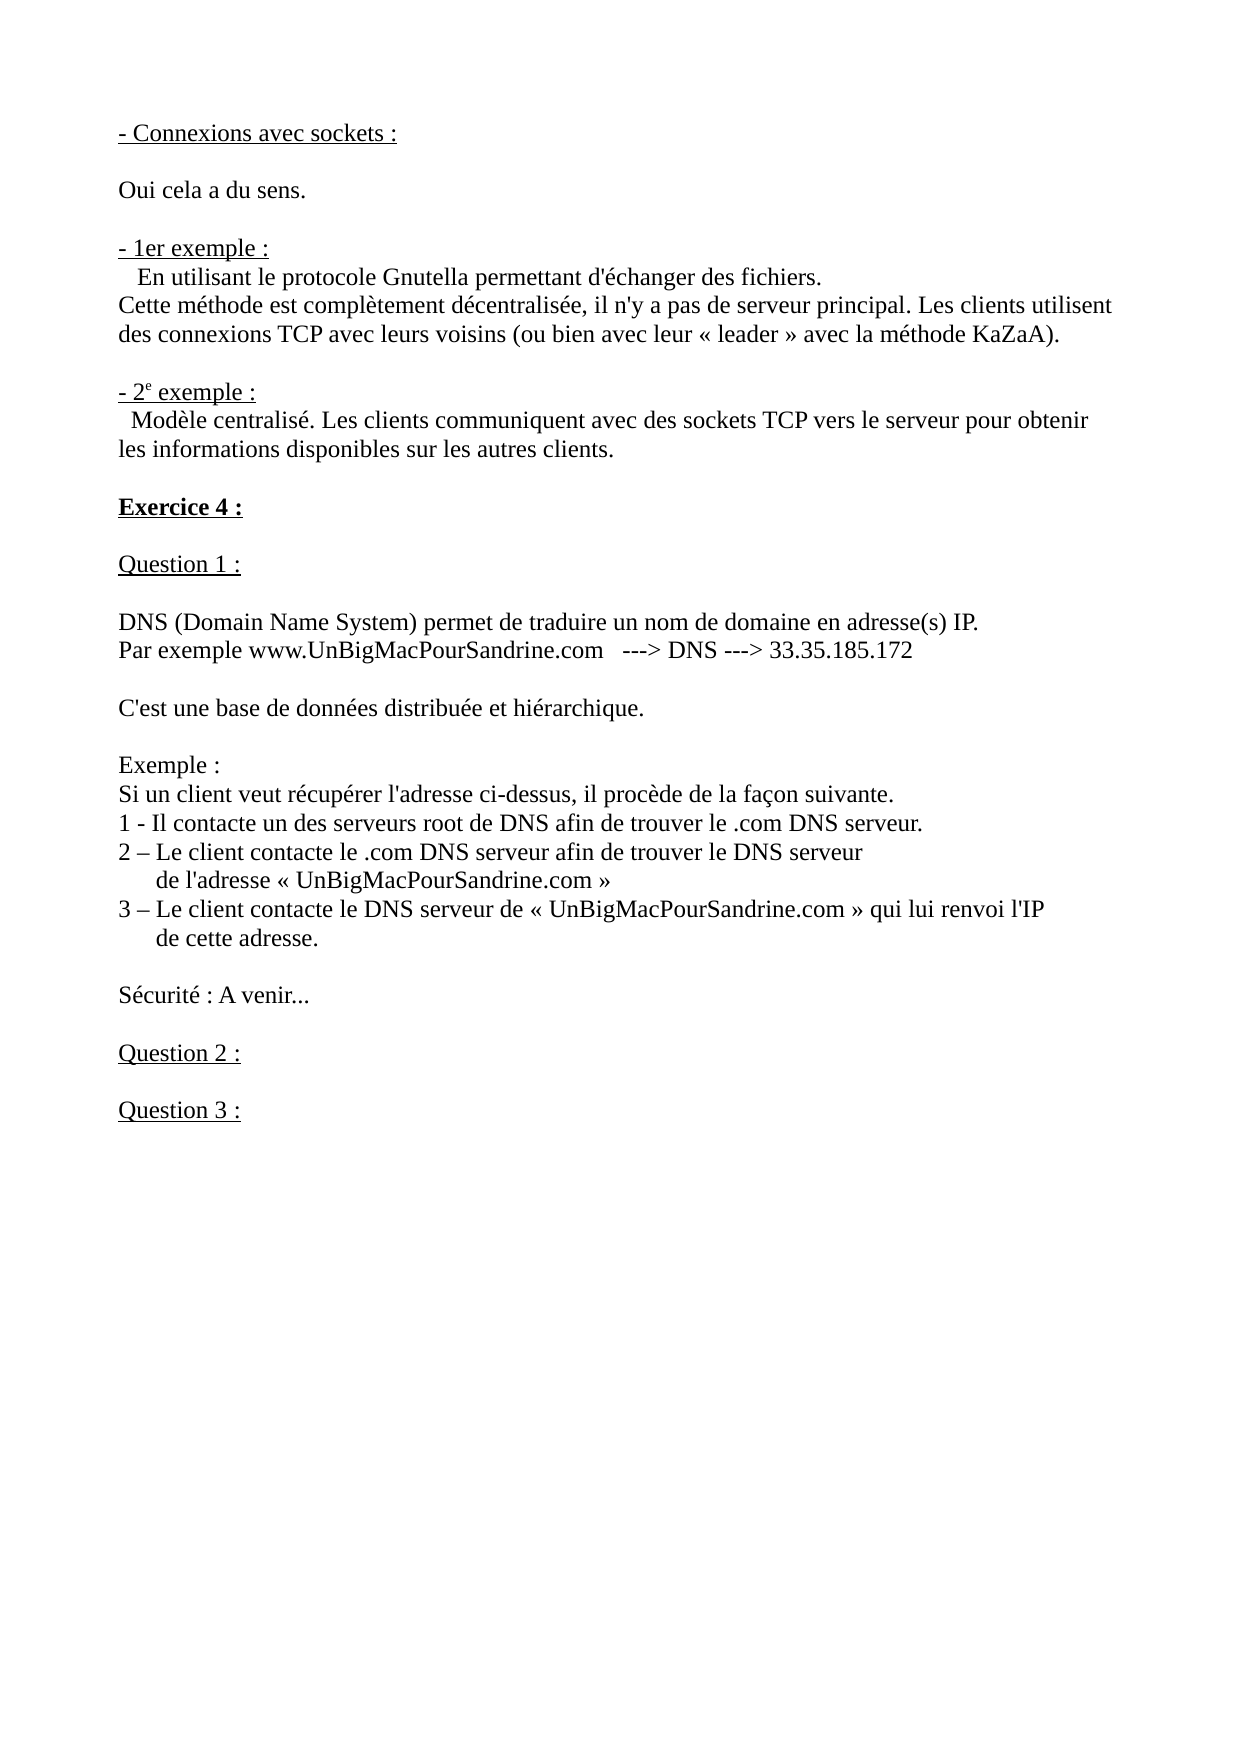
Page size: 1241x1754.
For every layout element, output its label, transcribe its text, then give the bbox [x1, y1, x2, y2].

text Sécurité : A venir... [118, 981, 1122, 1009]
text - Connexions avec sockets : [118, 118, 1122, 147]
text Modèle centralisé. Les clients communiquent avec des sockets TCP vers le serveur pour obtenir les informations disponibles sur les autres clients. [118, 406, 1122, 463]
text 3 – Le client contacte le DNS serveur de « UnBigMacPourSandrine.com » qui lui renvoi l'IP [118, 894, 1122, 923]
text 1 - Il contacte un des serveurs root de DNS afin de trouver le .com DNS serveur. [118, 808, 1122, 837]
text En utilisant le protocole Gnutella permettant d'échanger des fichiers. [118, 262, 1122, 291]
text Exemple : [118, 751, 1122, 779]
text - 1er exemple : [118, 233, 1122, 262]
text de cette adresse. [118, 923, 1122, 952]
text Si un client veut récupérer l'adresse ci-dessus, il procède de la façon suivante. [118, 779, 1122, 808]
text Exercice 4 : [118, 492, 1122, 521]
text Par exemple www.UnBigMacPourSandrine.com ---> DNS ---> 33.35.185.172 [118, 636, 1122, 664]
text Question 1 : [118, 549, 1122, 578]
text Question 2 : [118, 1038, 1122, 1067]
text Oui cela a du sens. [118, 176, 1122, 204]
text DNS (Domain Name System) permet de traduire un nom de domaine en adresse(s) IP. [118, 607, 1122, 636]
text - 2e exemple : [118, 377, 1122, 406]
text de l'adresse « UnBigMacPourSandrine.com » [118, 866, 1122, 894]
text 2 – Le client contacte le .com DNS serveur afin de trouver le DNS serveur [118, 837, 1122, 866]
text C'est une base de données distribuée et hiérarchique. [118, 693, 1122, 722]
text Question 3 : [118, 1096, 1122, 1124]
text Cette méthode est complètement décentralisée, il n'y a pas de serveur principal. Les clients utilisent des connexions TCP avec leurs voisins (ou bien avec leur « leader » avec la méthode KaZaA). [118, 291, 1122, 348]
